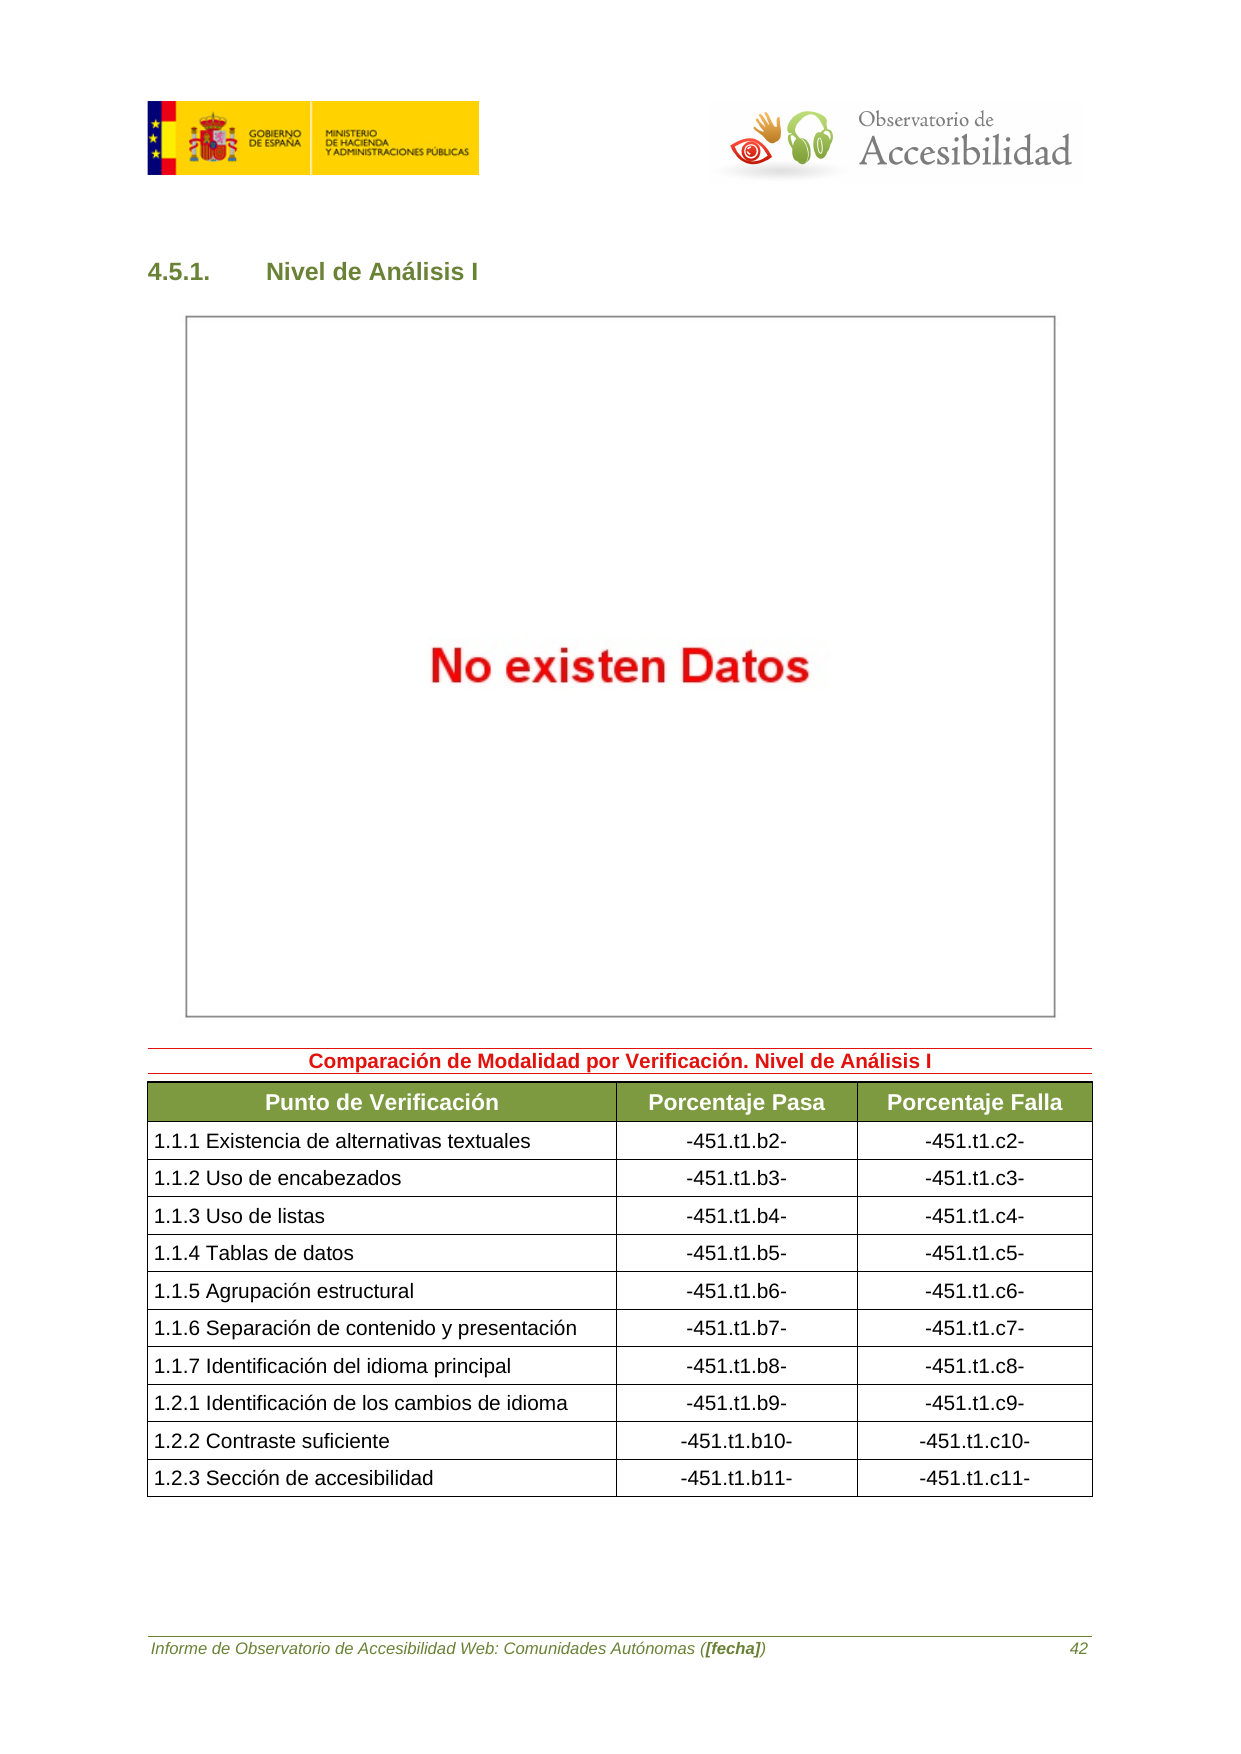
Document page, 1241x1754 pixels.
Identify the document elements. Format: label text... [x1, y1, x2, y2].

table_cell -451.t1.c9- [858, 1385, 1092, 1421]
picture [147, 101, 479, 175]
table_cell 1.1.7 Identificación del idioma principal [148, 1347, 616, 1384]
table_cell -451.t1.b5- [617, 1235, 857, 1271]
table_header Punto de Verificación [148, 1083, 616, 1121]
table_cell 1.1.4 Tablas de datos [148, 1235, 616, 1271]
subtitle Nivel de Análisis I [148, 257, 1092, 286]
table_cell -451.t1.b10- [617, 1422, 857, 1459]
table_cell -451.t1.c8- [858, 1347, 1092, 1384]
text Comparación de Modalidad por Verificación. Nivel de Análisis I [148, 1049, 1092, 1073]
table_cell -451.t1.b4- [617, 1197, 857, 1234]
table_header Porcentaje Falla [858, 1083, 1092, 1121]
table_cell -451.t1.c11- [858, 1460, 1092, 1496]
table_cell 1.2.2 Contraste suficiente [148, 1422, 616, 1459]
table_cell 1.1.5 Agrupación estructural [148, 1272, 616, 1309]
table_cell -451.t1.c6- [858, 1272, 1092, 1309]
table_cell -451.t1.b3- [617, 1160, 857, 1196]
table_cell -451.t1.c5- [858, 1235, 1092, 1271]
picture [178, 313, 1062, 1024]
table_cell -451.t1.c3- [858, 1160, 1092, 1196]
table_cell -451.t1.b11- [617, 1460, 857, 1496]
table_cell -451.t1.c4- [858, 1197, 1092, 1234]
table_cell -451.t1.c2- [858, 1122, 1092, 1159]
table_cell 1.1.3 Uso de listas [148, 1197, 616, 1234]
table_cell 1.2.3 Sección de accesibilidad [148, 1460, 616, 1496]
table_cell -451.t1.b6- [617, 1272, 857, 1309]
table_header Porcentaje Pasa [617, 1083, 857, 1121]
picture [710, 102, 1086, 185]
table_cell 1.2.1 Identificación de los cambios de idioma [148, 1385, 616, 1421]
table_cell -451.t1.b8- [617, 1347, 857, 1384]
table_cell 1.1.1 Existencia de alternativas textuales [148, 1122, 616, 1159]
table_cell -451.t1.b7- [617, 1310, 857, 1346]
table_cell -451.t1.b9- [617, 1385, 857, 1421]
table_cell -451.t1.c10- [858, 1422, 1092, 1459]
table_cell -451.t1.b2- [617, 1122, 857, 1159]
table_cell 1.1.2 Uso de encabezados [148, 1160, 616, 1196]
table_cell 1.1.6 Separación de contenido y presentación [148, 1310, 616, 1346]
table_cell -451.t1.c7- [858, 1310, 1092, 1346]
